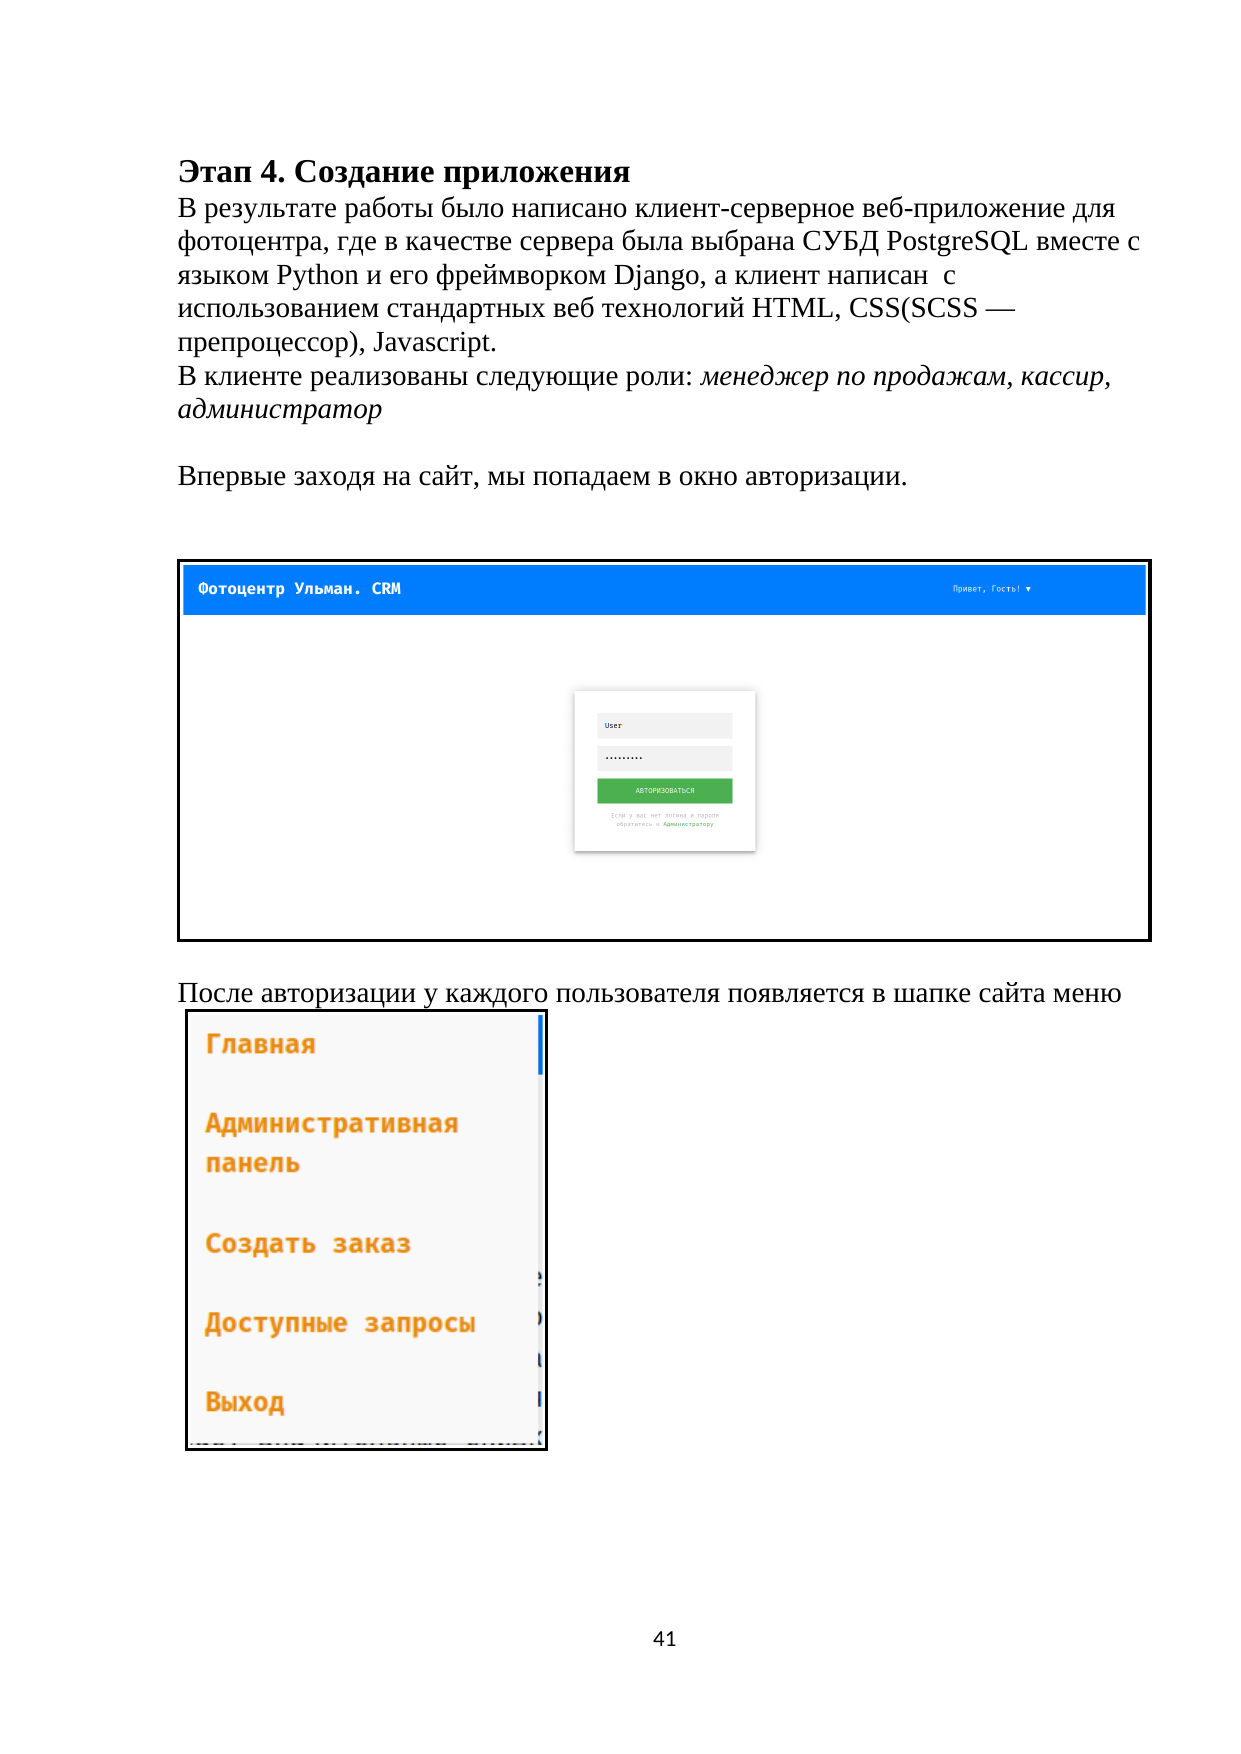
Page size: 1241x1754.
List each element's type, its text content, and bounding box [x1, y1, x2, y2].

text Впервые заходя на сайт, мы попадаем в окно авторизации. [177, 458, 1152, 492]
picture [183, 565, 1146, 936]
text В результате работы было написано клиент-серверное веб-приложение для фотоцентра, где в качестве сервера была выбрана СУБД PostgreSQL вместе с языком Python и его фреймворком Django, а клиент написан с использованием стандартных веб технологий HTML, CSS(SCSS — препроцессор), Javascript. [177, 190, 1152, 358]
text Этап 4. Создание приложения [177, 152, 1152, 190]
text В клиенте реализованы следующие роли: менеджер по продажам, кассир, администратор [177, 358, 1152, 425]
text После авторизации у каждого пользователя появляется в шапке сайта меню [177, 975, 1152, 1009]
picture [190, 1015, 543, 1445]
